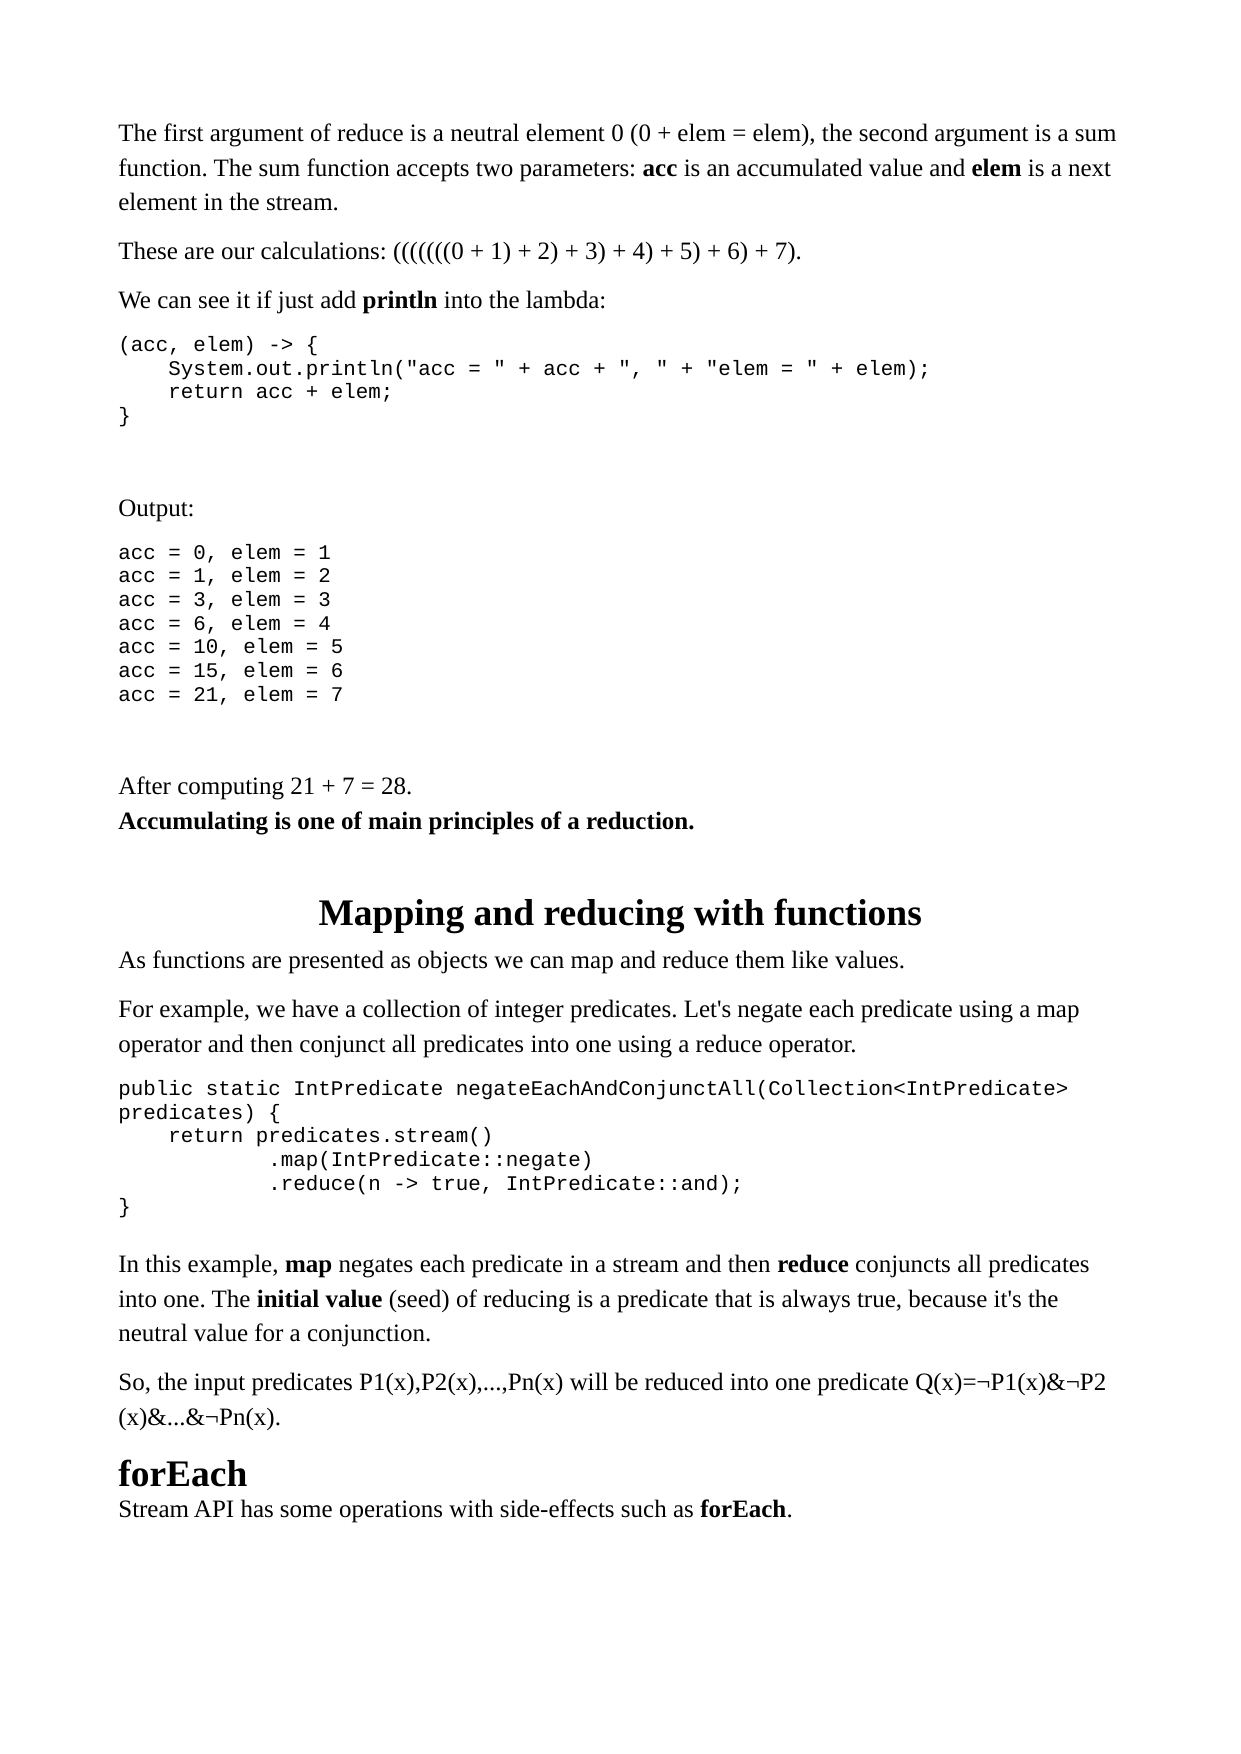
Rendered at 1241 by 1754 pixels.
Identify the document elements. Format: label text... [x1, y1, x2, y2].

text The first argument of reduce is a neutral element 0 (0 + elem = elem), the second argument is a sum function. The sum function accepts two parameters: acc is an accumulated value and elem is a next element in the stream. [118, 118, 1122, 216]
text } [118, 405, 1122, 429]
text So, the input predicates P1​(x),P2​(x),...,Pn​(x) will be reduced into one predicate Q(x)=¬P1​(x)&¬P2​(x)&...&¬Pn​(x). [118, 1367, 1122, 1431]
text acc = 10, elem = 5 [118, 636, 1122, 660]
text return predicates.stream() [118, 1125, 1122, 1149]
text acc = 0, elem = 1 [118, 542, 1122, 566]
text For example, we have a collection of integer predicates. Let's negate each predicate using a map operator and then conjunct all predicates into one using a reduce operator. [118, 994, 1122, 1058]
text In this example, map negates each predicate in a stream and then reduce conjuncts all predicates into one. The initial value (seed) of reducing is a predicate that is always true, because it's the neutral value for a conjunction. [118, 1249, 1122, 1347]
subtitle Mapping and reducing with functions [118, 890, 1122, 933]
text System.out.println("acc = " + acc + ", " + "elem = " + elem); [118, 358, 1122, 382]
text acc = 15, elem = 6 [118, 660, 1122, 684]
text As functions are presented as objects we can map and reduce them like values. [118, 946, 1122, 974]
text After computing 21 + 7 = 28. [118, 771, 1122, 800]
text We can see it if just add println into the lambda: [118, 285, 1122, 314]
text acc = 3, elem = 3 [118, 589, 1122, 613]
text Output: [118, 493, 1122, 522]
text Accumulating is one of main principles of a reduction. [118, 806, 1122, 834]
text Stream API has some operations with side-effects such as forEach. [118, 1494, 1122, 1523]
text These are our calculations: (((((((0 + 1) + 2) + 3) + 4) + 5) + 6) + 7). [118, 236, 1122, 265]
text } [118, 1196, 1122, 1220]
text acc = 6, elem = 4 [118, 613, 1122, 636]
text public static IntPredicate negateEachAndConjunctAll(Collection<IntPredicate> predicates) { [118, 1078, 1122, 1125]
text return acc + elem; [118, 382, 1122, 405]
text .map(IntPredicate::negate) [118, 1149, 1122, 1173]
text acc = 21, elem = 7 [118, 684, 1122, 707]
text .reduce(n -> true, IntPredicate::and); [118, 1173, 1122, 1196]
subtitle forEach [118, 1451, 1122, 1494]
text (acc, elem) -> { [118, 334, 1122, 358]
text acc = 1, elem = 2 [118, 566, 1122, 589]
